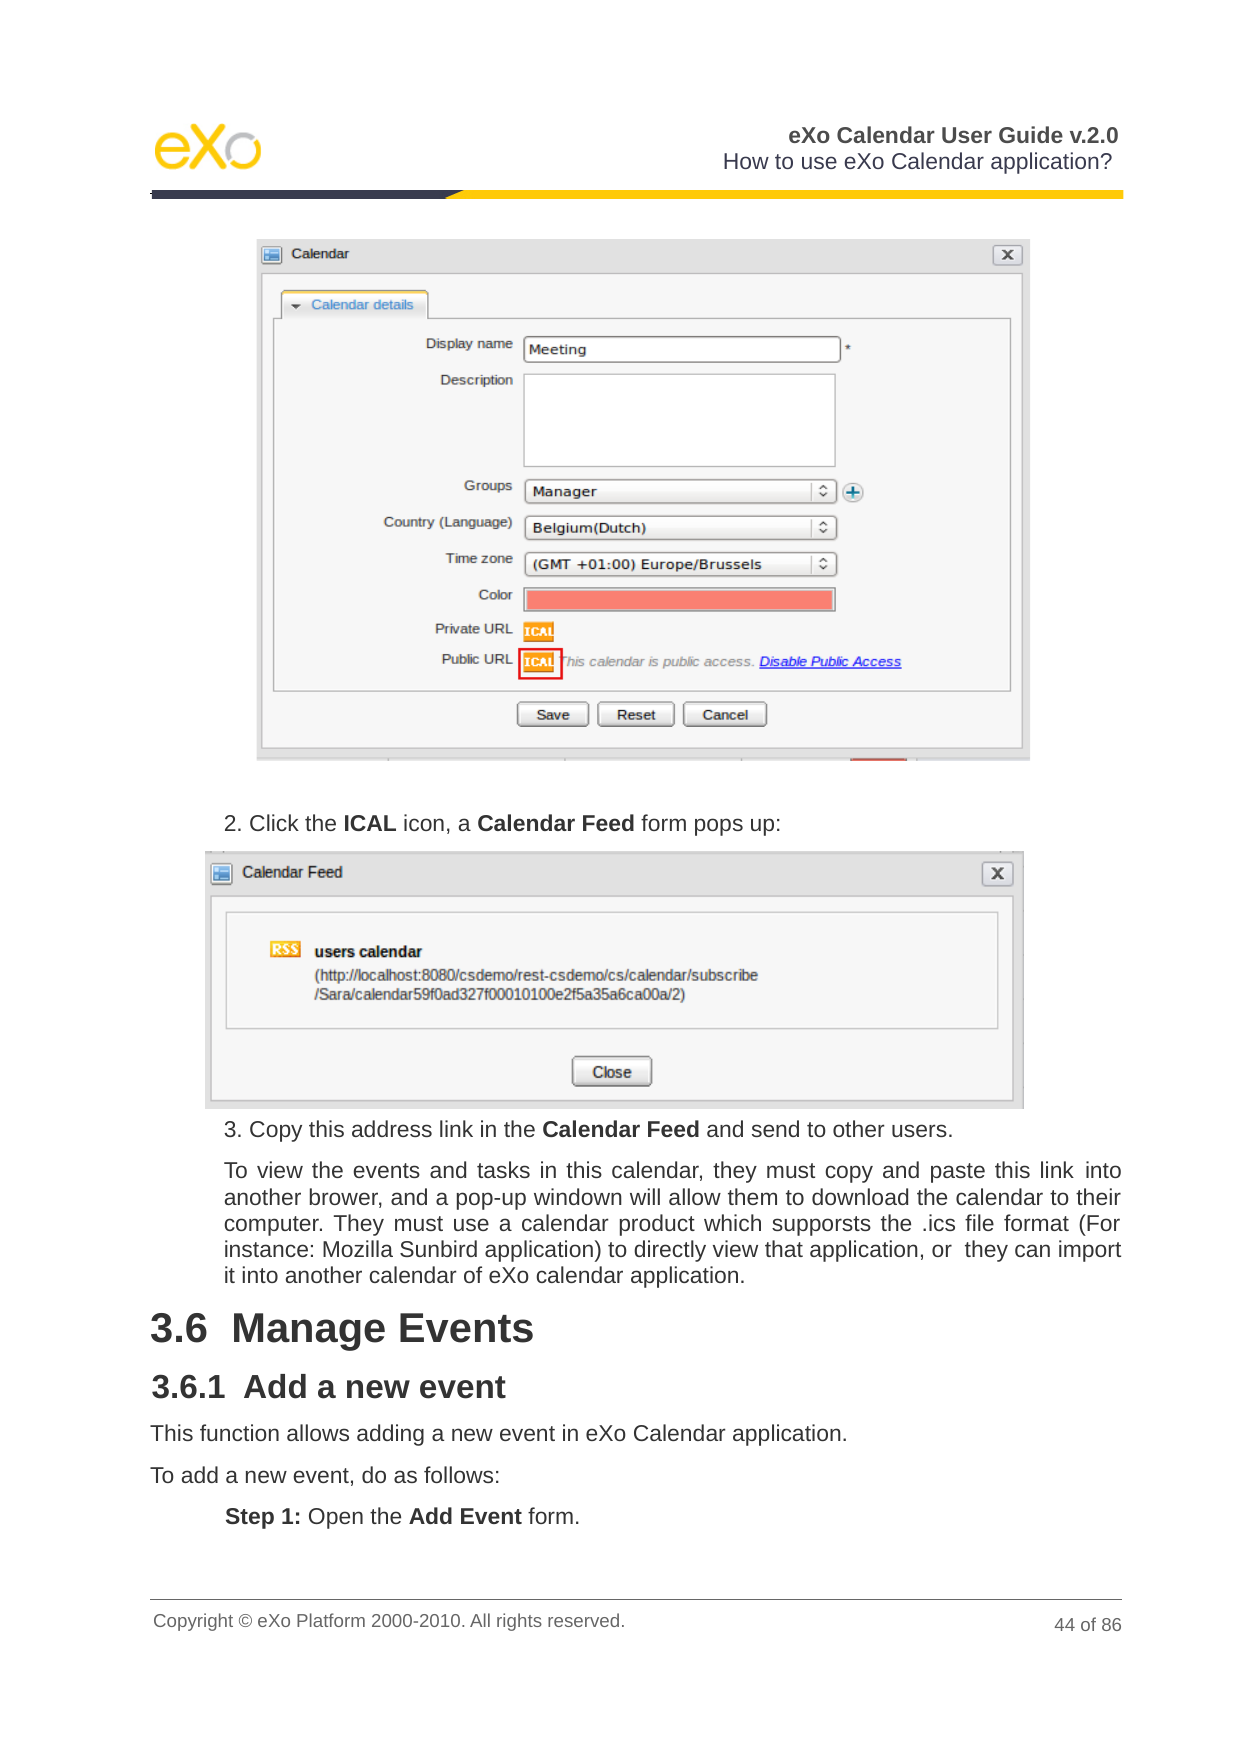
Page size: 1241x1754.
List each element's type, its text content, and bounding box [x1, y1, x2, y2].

list This function allows adding a new event in eXo Calendar application. [112, 1420, 1122, 1447]
subtitle Manage Events [150, 1304, 1122, 1352]
list Step 1: Open the Add Event form. [187, 1503, 1122, 1529]
list 3. Copy this address link in the Calendar Feed and send to other users. [223, 851, 1122, 1142]
picture [151, 190, 1124, 199]
picture [256, 239, 1031, 761]
picture [155, 123, 262, 170]
subtitle Add a new event [150, 1367, 1122, 1405]
list To view the events and tasks in this calendar, they must copy and paste this link into another brower, and a pop-up windown will allow them to download the calendar to their computer. They must use a calendar product which supporsts the .ics file format (For instance: Mozilla Sunbird application) to directly view that application, or they can import it into another calendar of eXo calendar application. [223, 1157, 1122, 1289]
text 2. Click the ICAL icon, a Calendar Feed form pops up: [223, 809, 1122, 836]
picture [205, 851, 1024, 1109]
list To add a new event, do as follows: [112, 1462, 1122, 1488]
